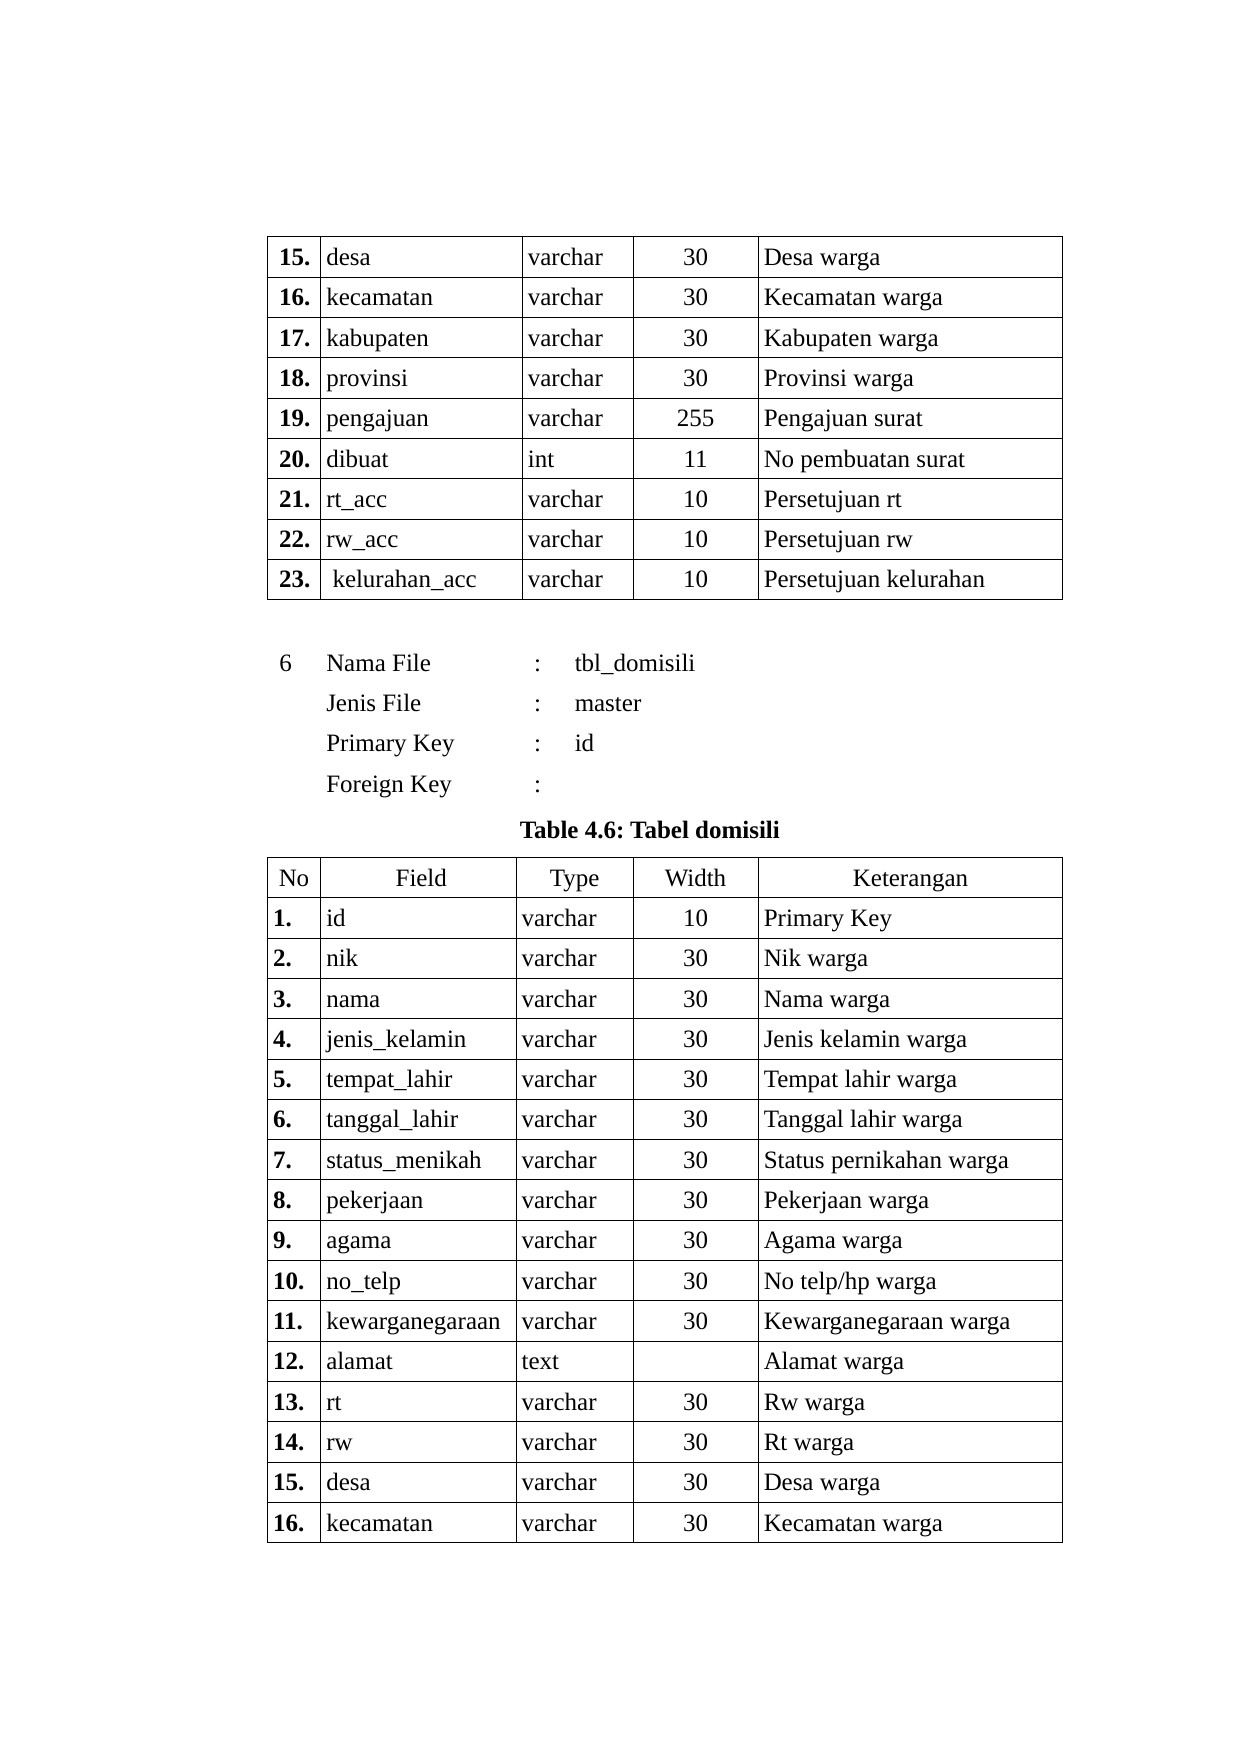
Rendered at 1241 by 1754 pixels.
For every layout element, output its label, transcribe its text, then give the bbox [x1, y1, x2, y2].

table_cell 30 [634, 237, 758, 277]
table_cell varchar [517, 1019, 633, 1058]
table_header tbl_domisili [569, 642, 1062, 682]
table_cell Pekerjaan warga [759, 1180, 1062, 1220]
table_cell 30 [634, 1503, 758, 1542]
table_cell [268, 318, 320, 357]
table_cell [268, 1301, 320, 1341]
table_cell varchar [517, 979, 633, 1018]
table_cell Alamat warga [759, 1342, 1062, 1381]
table_header Type [517, 858, 633, 897]
table_cell varchar [517, 939, 633, 978]
table_cell varchar [517, 1261, 633, 1300]
table_cell [268, 1100, 320, 1139]
table_cell Primary Key [320, 723, 528, 763]
table_cell varchar [517, 1422, 633, 1462]
table_cell desa [321, 237, 522, 277]
table_cell Agama warga [759, 1221, 1062, 1260]
table_cell : [528, 683, 569, 723]
table_cell 10 [634, 520, 758, 559]
table_cell rt [321, 1382, 516, 1421]
table_cell Pengajuan surat [759, 399, 1062, 438]
table_cell pengajuan [321, 399, 522, 438]
table_cell varchar [517, 1100, 633, 1139]
table_header 6 [274, 642, 320, 682]
table_cell : [528, 723, 569, 763]
table_cell Tanggal lahir warga [759, 1100, 1062, 1139]
table_cell [268, 479, 320, 518]
table_cell varchar [517, 1301, 633, 1341]
table_cell [569, 763, 1062, 803]
table_cell varchar [517, 1382, 633, 1421]
table_cell rw [321, 1422, 516, 1462]
table_cell rt_acc [321, 479, 522, 518]
table_cell 10 [634, 898, 758, 937]
table_cell 10 [634, 479, 758, 518]
table_cell 30 [634, 1463, 758, 1502]
table_cell Kecamatan warga [759, 278, 1062, 317]
table_cell [274, 763, 320, 803]
table_cell [268, 560, 320, 599]
table_cell kelurahan_acc [321, 560, 522, 599]
table_cell varchar [523, 358, 633, 397]
table_cell Kewarganegaraan warga [759, 1301, 1062, 1341]
table_cell [274, 723, 320, 763]
table_cell pekerjaan [321, 1180, 516, 1220]
table_header Width [634, 858, 758, 897]
table_cell [268, 1382, 320, 1421]
table_cell kabupaten [321, 318, 522, 357]
table_cell No telp/hp warga [759, 1261, 1062, 1300]
table_cell 255 [634, 399, 758, 438]
table_cell varchar [523, 237, 633, 277]
table_cell : [528, 763, 569, 803]
table_cell id [321, 898, 516, 937]
table_cell [268, 1463, 320, 1502]
table_cell [268, 979, 320, 1018]
table_cell [634, 1342, 758, 1381]
table_cell [274, 683, 320, 723]
table_cell No pembuatan surat [759, 439, 1062, 478]
table_cell kecamatan [321, 278, 522, 317]
table_cell provinsi [321, 358, 522, 397]
table_cell Rt warga [759, 1422, 1062, 1462]
table_cell 30 [634, 1180, 758, 1220]
table_cell [268, 1422, 320, 1462]
table_cell 30 [634, 939, 758, 978]
table_cell varchar [517, 1060, 633, 1099]
table_header No [268, 858, 320, 897]
table_cell varchar [523, 278, 633, 317]
table_cell [268, 358, 320, 397]
table_cell Foreign Key [320, 763, 528, 803]
table_cell varchar [523, 399, 633, 438]
table_cell 30 [634, 1060, 758, 1099]
table_cell text [517, 1342, 633, 1381]
table_header Nama File [320, 642, 528, 682]
table_cell agama [321, 1221, 516, 1260]
table_cell nama [321, 979, 516, 1018]
table_cell Nik warga [759, 939, 1062, 978]
table_cell Primary Key [759, 898, 1062, 937]
table_cell Jenis File [320, 683, 528, 723]
table_cell varchar [523, 479, 633, 518]
table_cell no_telp [321, 1261, 516, 1300]
table_cell Desa warga [759, 1463, 1062, 1502]
table_cell 30 [634, 1221, 758, 1260]
table_cell 30 [634, 1140, 758, 1179]
table_cell alamat [321, 1342, 516, 1381]
table_cell 30 [634, 1261, 758, 1300]
table_cell varchar [523, 318, 633, 357]
table_cell Jenis kelamin warga [759, 1019, 1062, 1058]
table_cell [268, 898, 320, 937]
table_cell varchar [517, 1221, 633, 1260]
table_cell [268, 1342, 320, 1381]
table_cell rw_acc [321, 520, 522, 559]
table_cell [268, 1140, 320, 1179]
table_cell Nama warga [759, 979, 1062, 1018]
table_cell [268, 1180, 320, 1220]
table_cell 30 [634, 1301, 758, 1341]
table_header Field [321, 858, 516, 897]
table_cell [268, 1019, 320, 1058]
table_cell nik [321, 939, 516, 978]
table_cell Persetujuan rt [759, 479, 1062, 518]
table_cell 30 [634, 358, 758, 397]
table_cell [268, 1060, 320, 1099]
table_cell Status pernikahan warga [759, 1140, 1062, 1179]
table_cell status_menikah [321, 1140, 516, 1179]
table_cell 30 [634, 979, 758, 1018]
table_cell tanggal_lahir [321, 1100, 516, 1139]
table_header Keterangan [759, 858, 1062, 897]
table_cell varchar [517, 1140, 633, 1179]
table_cell 30 [634, 1422, 758, 1462]
table_cell [268, 1261, 320, 1300]
table_cell id [569, 723, 1062, 763]
table_cell varchar [523, 560, 633, 599]
table_cell kewarganegaraan [321, 1301, 516, 1341]
text Table 4.6: Tabel domisili [236, 816, 1063, 844]
table_cell 30 [634, 1382, 758, 1421]
table_cell 30 [634, 1100, 758, 1139]
table_cell desa [321, 1463, 516, 1502]
table_cell kecamatan [321, 1503, 516, 1542]
table_cell Persetujuan kelurahan [759, 560, 1062, 599]
table_cell Kabupaten warga [759, 318, 1062, 357]
table_cell varchar [517, 1180, 633, 1220]
table_cell jenis_kelamin [321, 1019, 516, 1058]
table_cell [268, 1503, 320, 1542]
table_cell Persetujuan rw [759, 520, 1062, 559]
table_cell [268, 237, 320, 277]
table_cell Provinsi warga [759, 358, 1062, 397]
table_cell 30 [634, 318, 758, 357]
table_cell Desa warga [759, 237, 1062, 277]
table_cell Tempat lahir warga [759, 1060, 1062, 1099]
table_cell tempat_lahir [321, 1060, 516, 1099]
table_cell [268, 278, 320, 317]
table_cell Kecamatan warga [759, 1503, 1062, 1542]
table_cell varchar [517, 1503, 633, 1542]
table_cell [268, 399, 320, 438]
table_cell [268, 520, 320, 559]
table_cell varchar [517, 1463, 633, 1502]
table_cell dibuat [321, 439, 522, 478]
table_cell [268, 939, 320, 978]
table_cell master [569, 683, 1062, 723]
table_cell 30 [634, 278, 758, 317]
table_header : [528, 642, 569, 682]
table_cell [268, 1221, 320, 1260]
table_cell 11 [634, 439, 758, 478]
table_cell [268, 439, 320, 478]
table_cell varchar [523, 520, 633, 559]
table_cell varchar [517, 898, 633, 937]
table_cell int [523, 439, 633, 478]
table_cell 30 [634, 1019, 758, 1058]
table_cell 10 [634, 560, 758, 599]
table_cell Rw warga [759, 1382, 1062, 1421]
